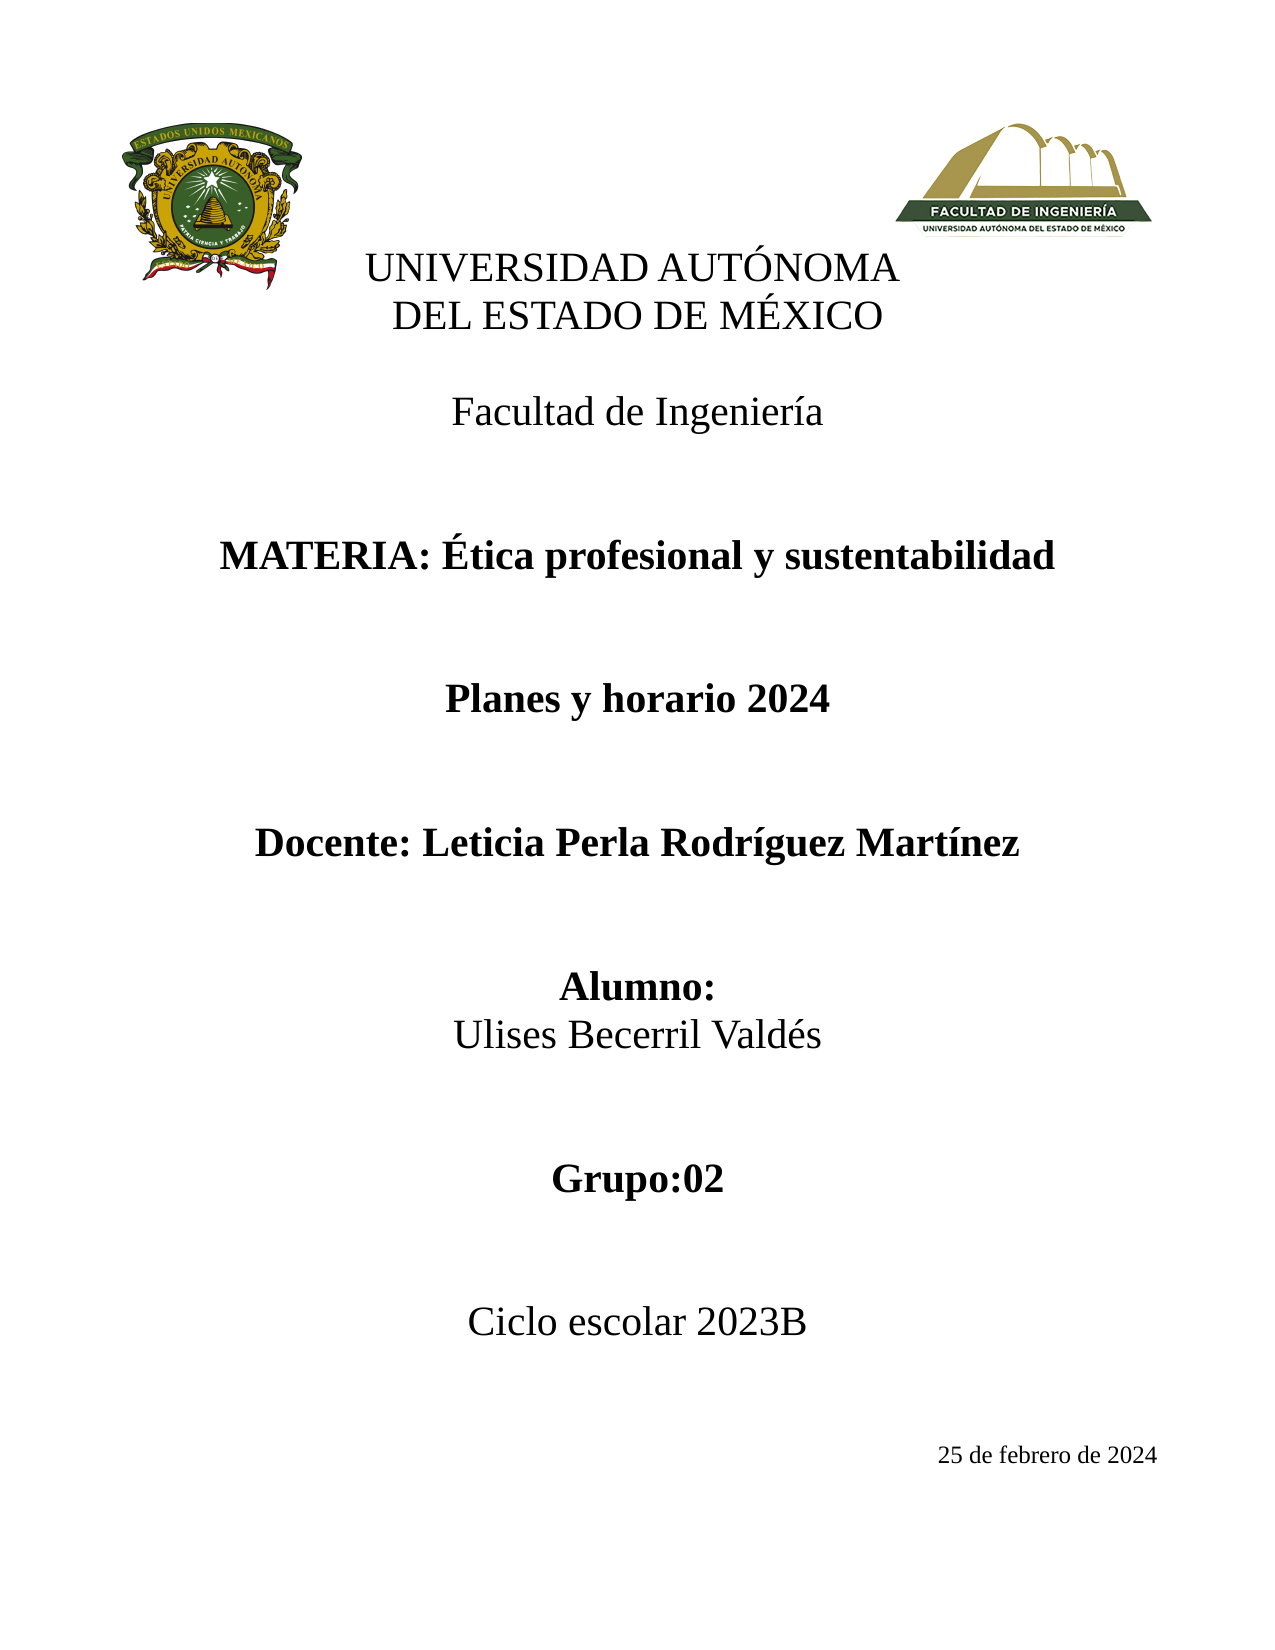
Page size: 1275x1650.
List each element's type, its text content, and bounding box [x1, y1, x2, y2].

text Grupo:02 [118, 1153, 1157, 1201]
text Facultad de Ingeniería [118, 386, 1157, 434]
text DEL ESTADO DE MÉXICO [118, 291, 1157, 338]
picture [122, 123, 302, 290]
text MATERIA: Ética profesional y sustentabilidad [118, 530, 1157, 578]
text 25 de febrero de 2024 [118, 1441, 1157, 1469]
text Ulises Becerril Valdés [118, 1009, 1157, 1057]
text Planes y horario 2024 [118, 674, 1157, 722]
picture [890, 119, 1155, 242]
text UNIVERSIDAD AUTÓNOMA [118, 243, 1157, 291]
text Ciclo escolar 2023B [118, 1297, 1157, 1345]
text Alumno: [118, 961, 1157, 1009]
text Docente: Leticia Perla Rodríguez Martínez [118, 818, 1157, 866]
